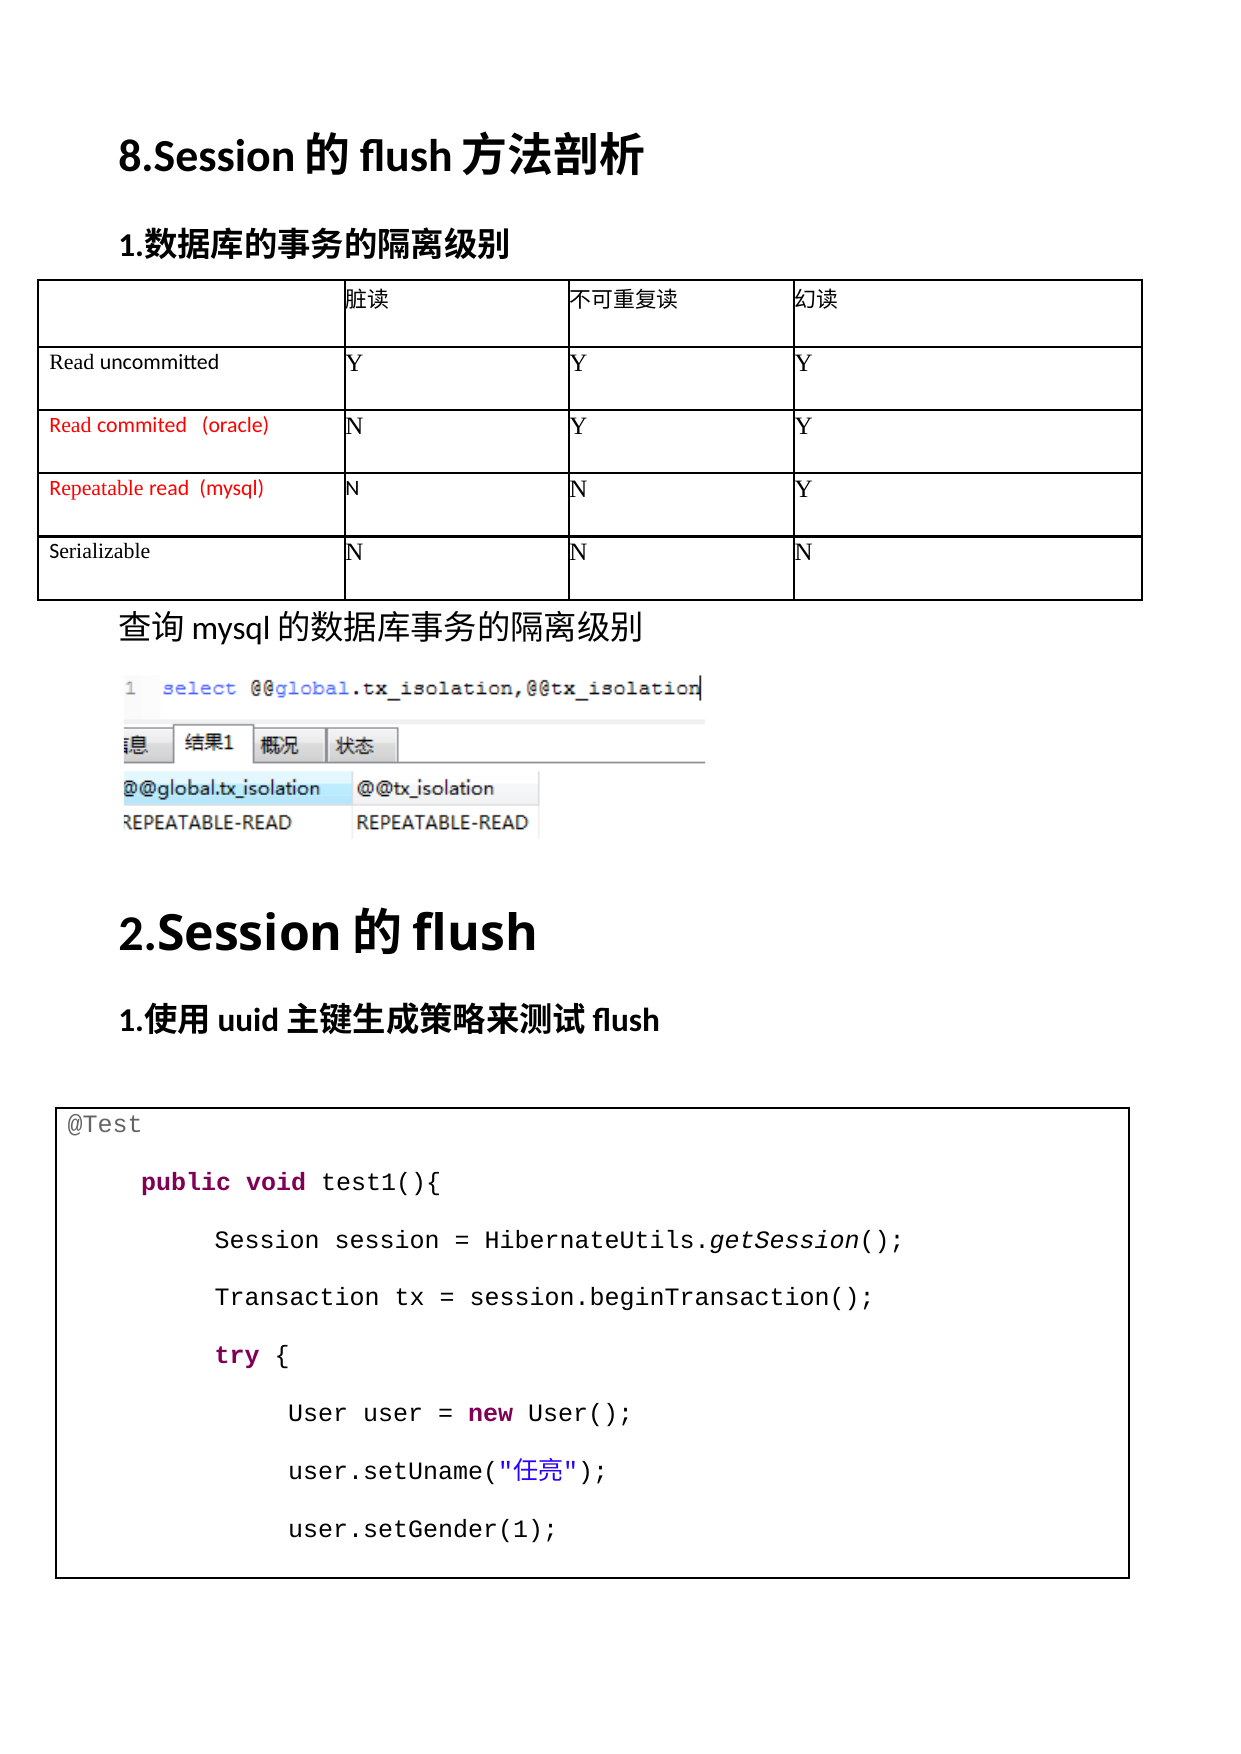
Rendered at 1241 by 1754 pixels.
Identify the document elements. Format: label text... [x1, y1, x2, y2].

table_header 脏读 [346, 281, 568, 346]
table_cell N [346, 411, 568, 472]
table_header @Test public void test1(){ Session session = HibernateUtils.getSession(); Transaction tx = session.beginTransaction(); try { User user = new User(); user.setUname("任亮"); user.setGender(1); [57, 1109, 1128, 1577]
subtitle 8.Session的flush方法剖析 [118, 118, 1122, 184]
table_header 不可重复读 [570, 281, 793, 346]
table_cell Y [795, 474, 1141, 535]
table_cell N [346, 474, 568, 535]
table_cell Y [795, 411, 1141, 472]
subtitle 1.数据库的事务的隔离级别 [118, 218, 1122, 266]
picture [123, 671, 705, 839]
table_cell N [795, 538, 1141, 599]
table_cell Y [570, 348, 793, 409]
table_cell Y [346, 348, 568, 409]
table_cell Repeatable read (mysql) [39, 474, 344, 535]
table_cell Y [570, 411, 793, 472]
text 查询mysql的数据库事务的隔离级别 [118, 601, 1122, 649]
table_cell Read commited (oracle) [39, 411, 344, 472]
table_cell Y [795, 348, 1141, 409]
table_header 幻读 [795, 281, 1141, 346]
table_header [39, 281, 344, 346]
table_cell N [570, 538, 793, 599]
subtitle 2.Session的flush [118, 893, 1122, 966]
table_cell N [570, 474, 793, 535]
table_cell Serializable [39, 538, 344, 599]
table_cell Read uncommitted [39, 348, 344, 409]
table_cell N [346, 538, 568, 599]
subtitle 1.使用uuid主键生成策略来测试flush [118, 993, 1122, 1041]
